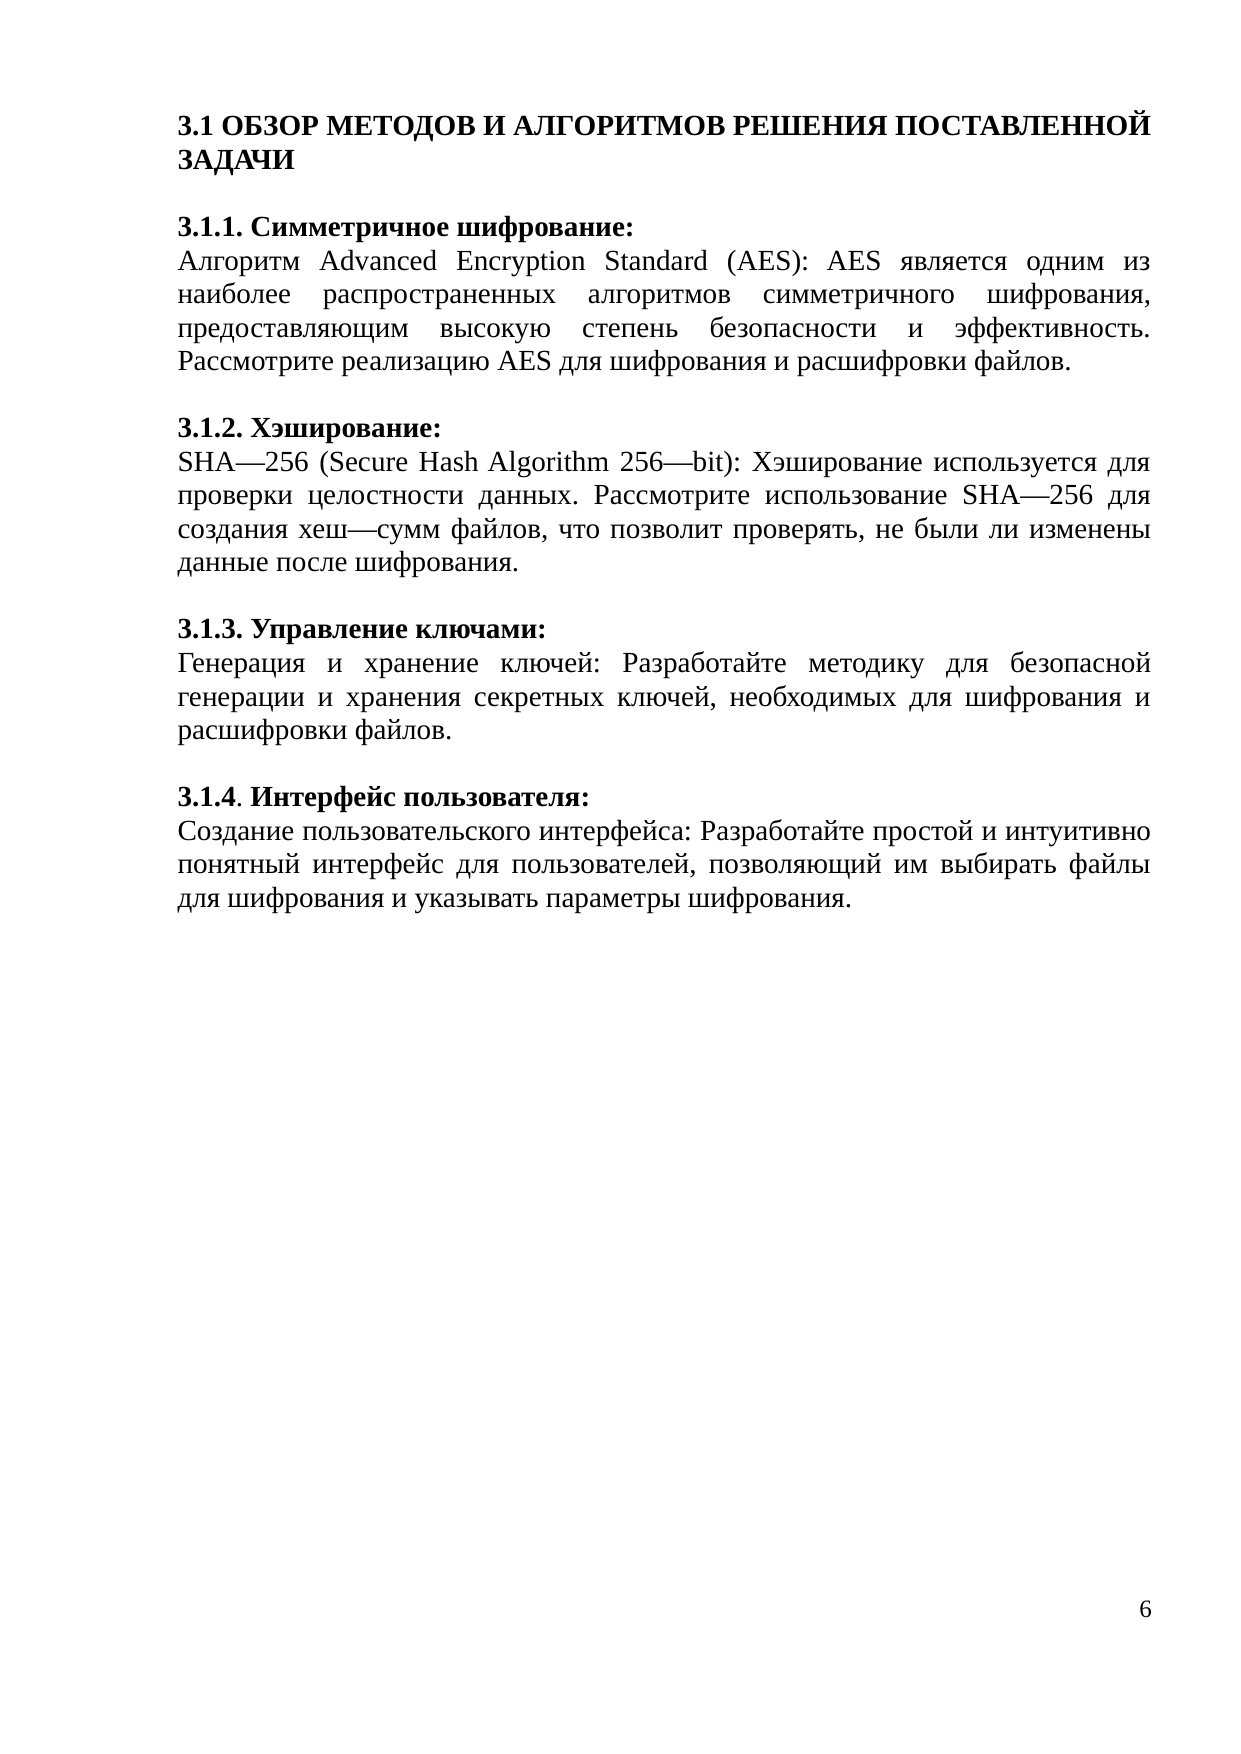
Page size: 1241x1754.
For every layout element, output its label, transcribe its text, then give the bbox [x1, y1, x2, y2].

text Алгоритм Advanced Encryption Standard (AES): AES является одним из наиболее распространенных алгоритмов симметричного шифрования, предоставляющим высокую степень безопасности и эффективность. Рассмотрите реализацию AES для шифрования и расшифровки файлов. [177, 243, 1152, 377]
text 3.1 ОБЗОР МЕТОДОВ И АЛГОРИТМОВ РЕШЕНИЯ ПОСТАВЛЕННОЙ ЗАДАЧИ [177, 108, 1152, 176]
text 3.1.3. Управление ключами: [177, 612, 1152, 645]
text 3.1.4. Интерфейс пользователя: [177, 779, 1152, 813]
text Генерация и хранение ключей: Разработайте методику для безопасной генерации и хранения секретных ключей, необходимых для шифрования и расшифровки файлов. [177, 645, 1152, 746]
text SHA—256 (Secure Hash Algorithm 256—bit): Хэширование используется для проверки целостности данных. Рассмотрите использование SHA—256 для создания хеш—сумм файлов, что позволит проверять, не были ли изменены данные после шифрования. [177, 444, 1152, 578]
text 3.1.1. Симметричное шифрование: [177, 209, 1152, 243]
text Создание пользовательского интерфейса: Разработайте простой и интуитивно понятный интерфейс для пользователей, позволяющий им выбирать файлы для шифрования и указывать параметры шифрования. [177, 813, 1152, 913]
text 3.1.2. Хэширование: [177, 410, 1152, 444]
